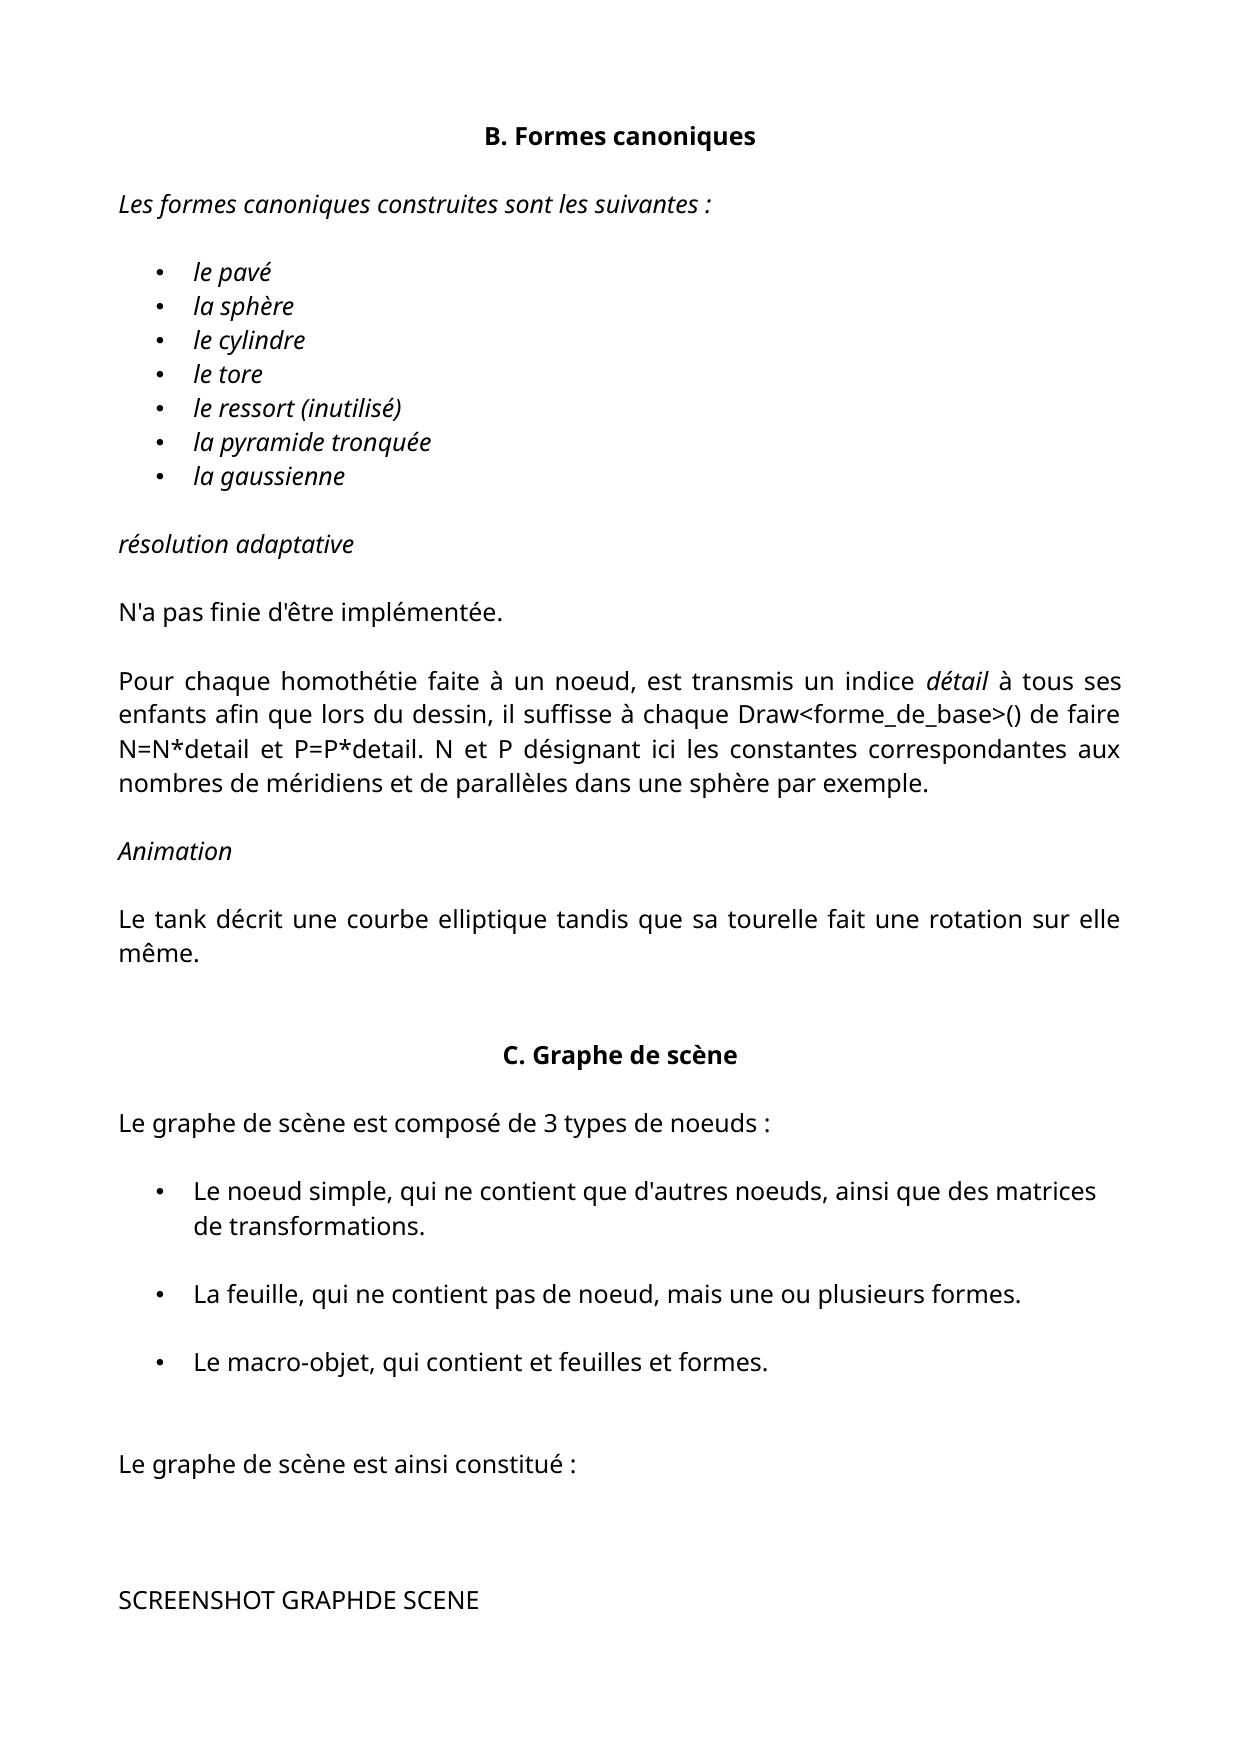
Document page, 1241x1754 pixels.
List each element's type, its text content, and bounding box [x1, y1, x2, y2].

text Animation [118, 833, 1122, 867]
list le ressort (inutilisé) [156, 391, 1122, 425]
text Pour chaque homothétie faite à un noeud, est transmis un indice détail à tous ses enfants afin que lors du dessin, il suffisse à chaque Draw<forme_de_base>() de faire N=N*detail et P=P*detail. N et P désignant ici les constantes correspondantes aux nombres de méridiens et de parallèles dans une sphère par exemple. [118, 663, 1122, 799]
list La feuille, qui ne contient pas de noeud, mais une ou plusieurs formes. [156, 1276, 1122, 1310]
list Le noeud simple, qui ne contient que d'autres noeuds, ainsi que des matrices de transformations. [156, 1174, 1122, 1242]
text Les formes canoniques construites sont les suivantes : [118, 186, 1122, 220]
list la gaussienne [156, 459, 1122, 493]
text C. Graphe de scène [118, 1038, 1122, 1072]
text SCREENSHOT GRAPHDE SCENE [118, 1583, 1122, 1617]
list la sphère [156, 288, 1122, 322]
text B. Formes canoniques [118, 118, 1122, 152]
list le pavé [156, 254, 1122, 288]
text Le graphe de scène est composé de 3 types de noeuds : [118, 1106, 1122, 1140]
text N'a pas finie d'être implémentée. [118, 595, 1122, 629]
list Le macro-objet, qui contient et feuilles et formes. [156, 1344, 1122, 1378]
text Le graphe de scène est ainsi constitué : [118, 1447, 1122, 1481]
text résolution adaptative [118, 527, 1122, 561]
list le tore [156, 357, 1122, 391]
text Le tank décrit une courbe elliptique tandis que sa tourelle fait une rotation sur elle même. [118, 902, 1122, 970]
list la pyramide tronquée [156, 425, 1122, 459]
list le cylindre [156, 322, 1122, 357]
